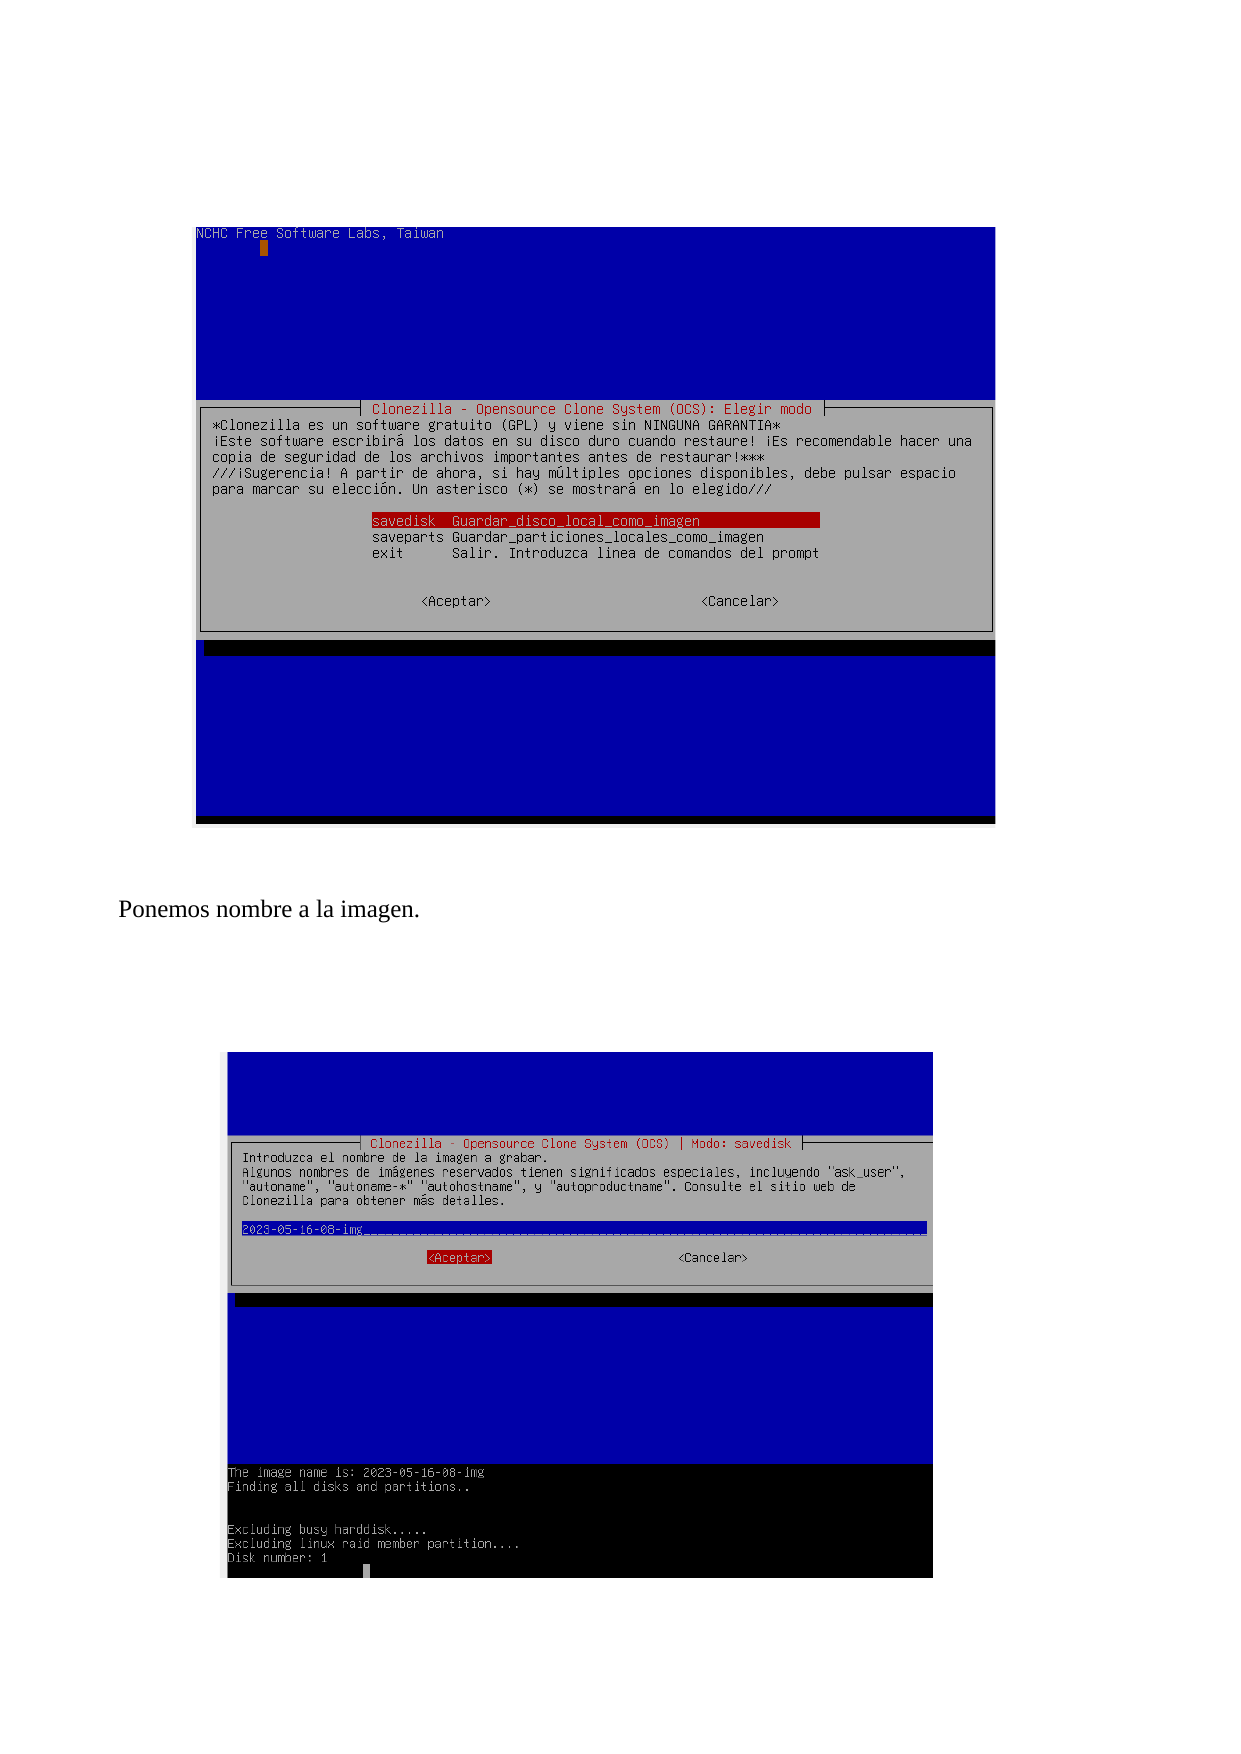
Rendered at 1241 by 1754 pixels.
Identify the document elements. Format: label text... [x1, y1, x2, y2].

text Ponemos nombre a la imagen. [118, 894, 1122, 923]
picture [219, 1052, 933, 1578]
picture [191, 227, 996, 828]
